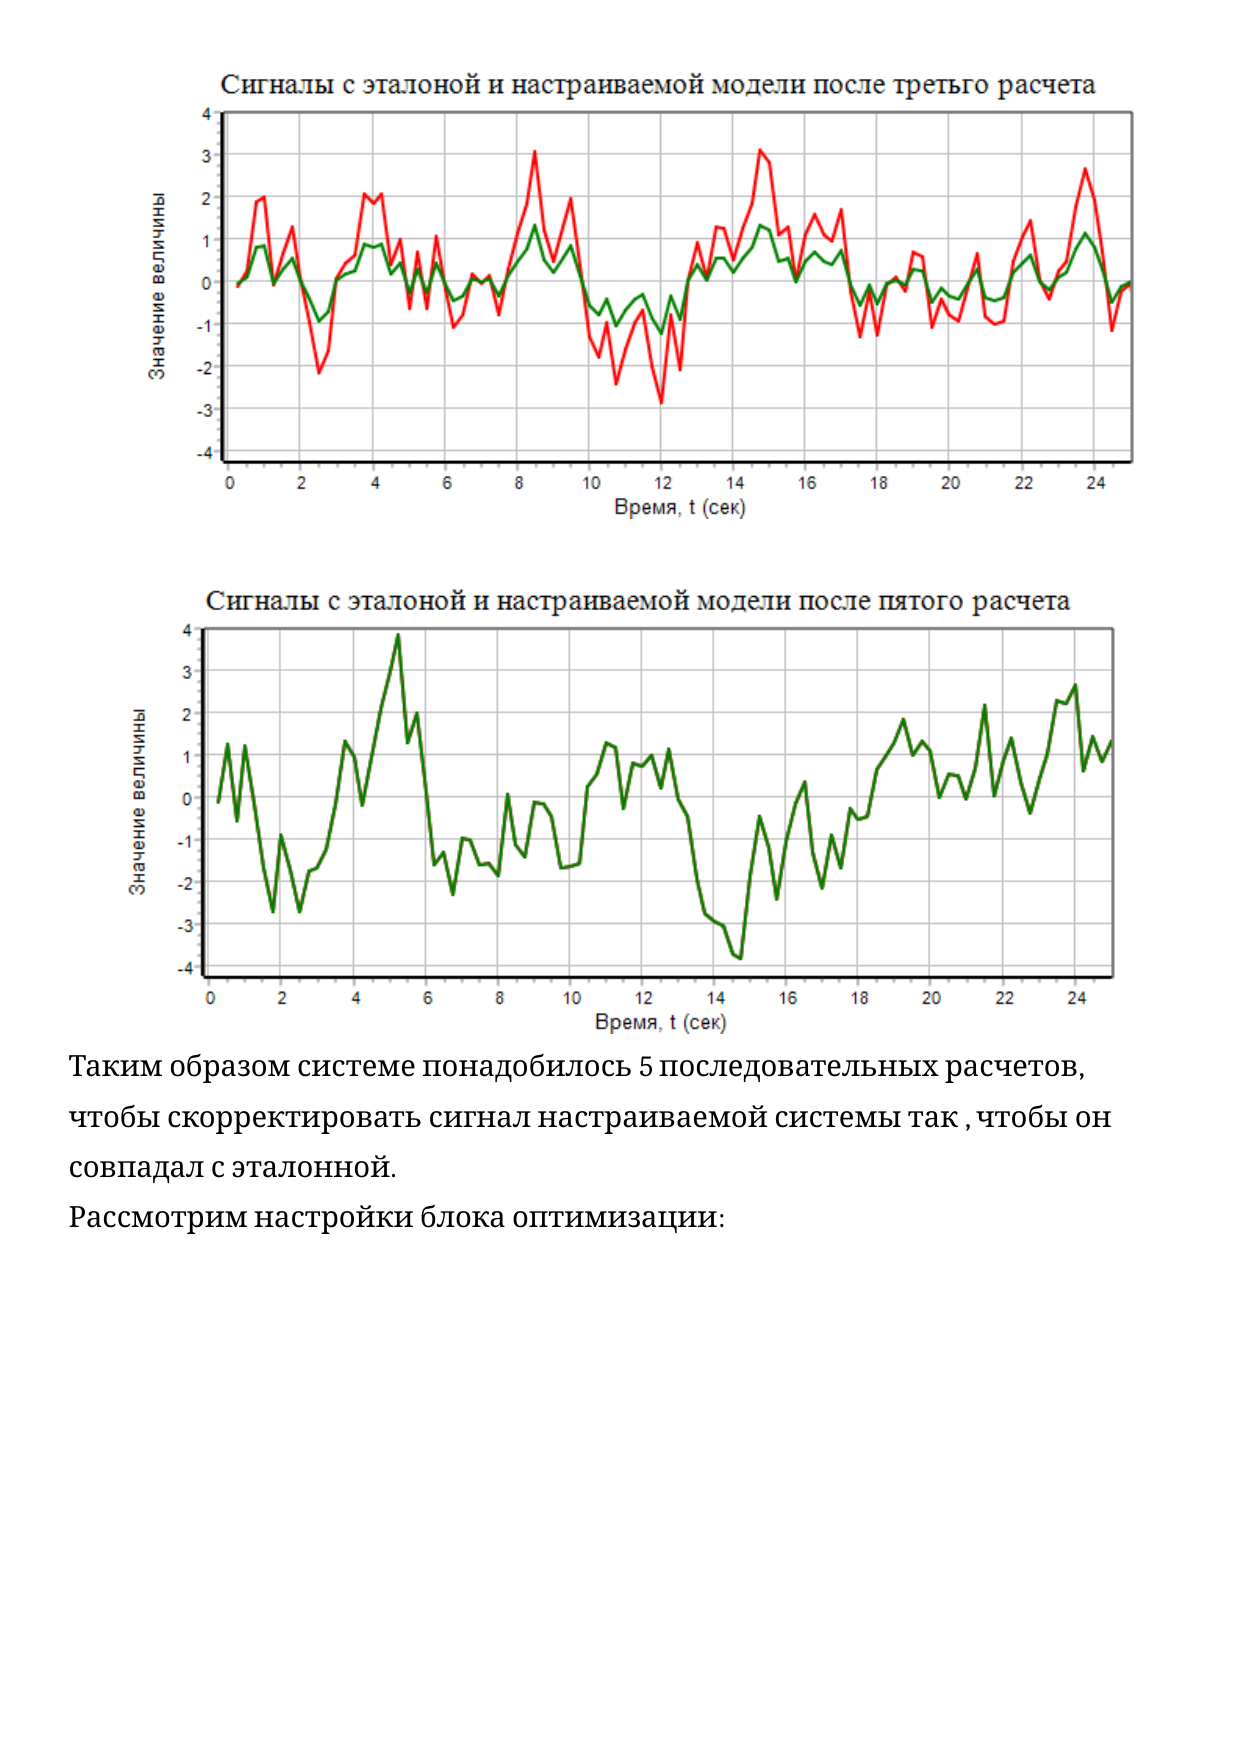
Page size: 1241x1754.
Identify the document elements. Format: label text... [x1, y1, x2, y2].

table_cell Блок оптимизации параметров модели предназначен для подбора таких параметров оптимизации, которые бы удовлетворяли необходимым значениям критериев оптимизации. Параметры оптимизации или оптимизируемые параметры — это независимые величины, значение которых подбирается блоком на основании существующих численных методов оптимизации, с целью соответствия определенных критериев оптимизации своим целевым значениям. Критерии оптимизации — избранные величины, к диапазону значений которых предъявляются определенные требования, и на значения которых прямо или косвенно влияют значения параметров оптимизации. Таким образом, задачу оптимизации можно сформулировать, как нахождение вектора параметров оптимизации, при которых критерии качества удовлетворяют своим ограничениям. Задача оптимизации плохо поддается формализации, поэтому для получения сколь-нибудь эффективных ее результатов, множество критериев и параметров оптимизации, имеющих разную физическую природу и диапазоны изменения, должны быть масштабированы и переведены к нормированным величинам. При наличии множества критериев, для формализации условия задачи оптимизации, обычно переходят от нескольких частных критериев q1, …, qm к одному общему критерию, который формируется в виде функции частных критериев. Такую процедуру называют свертыванием критериев. В результате получаем общий критерий (целевую функцию) f(x) = j (q1(x), ... , qm(x) ) в виде функции от оптимизируемых параметров. Решение задачи многокритериальной оптимизации сводится к минимизации этого критерия. Один из наиболее часто используемых способов свертывания частных критериев — средний степенной критерий оптимальности. Именно он используется для свертывания критериев оптимизации в SimInTech: При p=1 получим аддитивный критерий При p=2 получим квадратичный критерий При p, стремящемся к бесконечности, общий критерий сводится к наибольшему из нормированных частных критериев (минимаксный критерий) При p=0, логарифмируя выражение общего критерия и переходя к пределу по p, стремящемуся к нулю, после применения правила Лопиталя получаем средний геометрический (мультипликативный) критерий оптимальности. Получив обобщенный критерий, можно приступать к решению задачи оптимизации. В SimInTech реализованы 3 наиболее подходящих для программной реализации алгоритма оптимизации, в которых решение о переходе в новую точку поиска принимается на основании сравнения значений критерия в двух точках. Алгоритм Поиск-2 Реализуется алгоритм деления шага пополам при одном оптимизируемом параметре (n = 1) и алгоритм преобразований матрицы направлений при n >1. Далее рассматривается алгоритм многомерного поиска. Направления поиска на k-том этапе задаются матрицей Sk. На очередном этапе производится серия спусков в направлениях векторов s1,...,sn, представляющих собой столбцы матрицы Sk . Векторы перемещений на каждом из спусков равны соответственно g₁s₁, ..., gnsn .. После выполнения спусков матрица направлений преобразуется по формуле Sk+1 = Sk Λk Pk где Λk - диагональная матрица, элементы которой равны λk = γi, если γi ≠0, и λk = 0.5, если γi = 0; Pk - ортогональная матрица. Умножение на ортогональную матрицу необходимо для изменения набора направлений поиска. Если на всех этапах Pk = I , то направления поиска не изменяются от этапа к этапу и мы имеем алгоритм покоординатного спуска. Очевидно, что выбор матриц Pk существенно влияет на эффективность поиска. Было испытано несколько различных способов выбора ортогональных матриц Pk , в том числе и случайный выбор. Лучшим оказался способ, при котором все матрицы Pk равны между собой и определяются в виде * Рассмотрим этапы алгоритма в многомерном случае. Начальная матрица направлений задается диагональной с элементами на главной диагонали, равными начальным приращениям по параметрам. Выполнить цикл для i=1, …, n: 2.1 Выполнить пробный щаг в направлении si: y=x+si Если этот шаг удачный (f(y)<f(x)), перейти к пункту 2.3. 2.2 Выполнить пробный шаг в противоположном направлении: y=x-si Если оба пробных шага оказались неудачными, принять λ=0.5 и перейти к пункту 2.4 2.3 Выполнить спуск в выбранном направлении, в результате получим новую точку поиска x=x+γsi, принять λ=|γ| 2.4 Принять si= λsi. Перейти к следующему значению счетчика цикла либо выйти из цикла (если i=n). Умножить матрицу направлений S на ортогональную матрицу P, задаваемую выражением (*). При выполнении условия окончания поиска завершить работу алгоритма, в противном случае — перейти к п.2 с новыми значениями вектора x и матрицы S. Поиск прекращается при выполнении одного из следующих условий: -целевая функция достигла минимума (все требования выполняются); -превышено заданное число вычислений целевой функции; -приращения по каждому из параметров стали меньше заданного значения; -принудительный останов. Алгоритм Поиск-4 Реализуется алгоритм квадратичной интерполяции при одном оптимизируемом параметре (n = 1) и алгоритм преобразований вращения и растяжения-сжатия (n >1). Рассмотрим алгоритм при n > 1. Он основан на выполнении преобразований растяжения - сжатия и преобразований вращения для такого преобразования системы координат, при котором матрица вторых производных (матрица Гессе) приближается к единичной, а направления поиска становятся сопряженными. Этот алгоритм использует квадратичную интерполяцию. Пусть H - симметричная положительно-определенная матрица. Будем строить последовательность матриц H0 = H, H1 ,..., Hk , Каждая из которых получается из предыдущей путем выполнения следующего преобразования Hk = PkT ΛkT Hk-1 Λk Pk где Λk - диагональная матрица с элементами λi = hii-1/2 (hii - диагональные элементы Hk-1); Pk - ортогональная матрица. После умножения матрицы Hk-1 слева и справа на Λk получаем матрицу с единичными диагональными элементами. Можно надеяться, что при подходящем выборе ортогональных матриц Pk матрица Hk будет стремиться к единичной. На этом, в частности, основан метод вращений для расчета собственных значений симметричных матриц. Рассмотрим задачу поиска минимума функции нескольких переменных. На k-м этапе поиска поочередно минимизируется функция в направлениях векторов s1 ,...,sn, представляющих собой столбцы матрицы Sk. Для нахождения точки минимума в направлении si используется квадратичная интерполяция по трем равноотстоящим точкам z = x - asi , x , y=x + asi . Одновременно для каждого направления вычисляется λi = a(f(y) + f(z)-2f(x))-1/2 (**) После выполнения серии спусков матрица S преобразуется по формуле Sk+1 = Sk Λk Pk , где Λk - диагональная матрица, элементы которой определяются по (**); Pk - некоторая ортогональная матрица. Для квадратичной целевой функции матрица SkT H Sk , где H - матрица Гессе, совпадает с матрицей Hk . Таким образом, при надлежащем выборе матриц Pk для квадратичной функции получаем SkT H Sk → I и направления поиска приближаются к сопряженным. В рассматриваемом алгоритме матрицы Pk одинаковы на всех этапах и определяются по формуле (*). Этапы работы алгоритма Поиск-4 аналогичны рассмотренным выше этапам алгоритма Поиск-2. Алгоритм Симплекс Используется метод «деформируемого многогранника» Недлера и Мида. В методе Нелдера-Мида минимизируется функция n независимых переменных с использованием n+1 вершин деформируемого многогранника. Каждая вершина может быть идентифицирована вектором x . Вершина (точка), в которой значение f(x) максимально, проектируется через центр тяжести (центроид) оставшихся вершин. Улучшенные (меньшие) значения целевой функции находятся последовательной заменой точки с максимальным значением f(x) на более “хорошие” точки, пока не будет найден минимум f(x). Далее кратко излагается суть алгоритма. Пусть xi(k) = [xi1(k),..., xij(k),..., xin(k)]T, i = 1,..., n+1, является i-й вершиной (точкой) на k-том этапе поиска, k = 0, 1,..., и пусть значение целевой функции в xi(k) равно f(xi(k)). Также отметим векторы многогранника, которые дают максимальное и минимальное значения. Определим f(xh(k)) = max{f(x1(k)),...,f(xn+1(k))}, где xh(k) = xi(k) , и f(xl(k)) = min{f(x1(k)),...,f(xn+1(k)), где xl(k) = xi(k) . Поскольку многогранник в En состоит из (n+1) вершин x1,...,xn+1, пусть xn+2 будет центром тяжести всех вершин, исключая xh. Тогда координаты этого центра определяются формулой xn+2,j(k) = (1/n)[(Sxij(k))-xhj(k) ], i = 1,..., n+1; j =1,..., n; где индекс j обозначает координатное направление. Начальный симплекс обычно (не всегда) выбирается в виде регулярного симплекса, причем начало координат можно поместить в центр тяжести. Процедура отыскания вершины в En , в которой f(x) имеет лучшее значение, состоит из следующих операций. Отражение - проектирование xh(k) через центр тяжести в соответствии с выражением xn+3(k) = xn+2(k) +a(xn+2(k)-xh(k)) (***) где a является коэффициентом отражения; xn+2(k) - центр тяжести, вычисляемый по формуле (***); xh(k) - вершина, в которой функция f(x) принимает наибольшее из n+1 ее значений на k- том этапе. Растяжение. Эта операция состоит в следующем: если f(xn+3(k)) <= f(xl(k)), то вектор(xn+3(k)-xn+2(k)) растягивается в соответствии с соотношением xn+4(k)= xn+2(k) +g(xn+3(k)-xn+2(k)), где g >1 представляет собой коэффициент растяжения. Если f(xn+4(k)) <f(xl(k)) , то xh(k) заменяется на xn+4(k) и процедура продолжается снова с операции 1 при k = k+1. В противном случае xh(k) заменяется на xn+3(k) и также осуществляется переход к операции 1 при k = k+1. Сжатие. Если f(xn+3(k)) > f(xi(k)) для всех i < > h , то вектор (xh(k)-xn+2(k)) сжимается в соответствии с формулой xn+5(k)= xn+2(k) +b(xh(k)-xn+2(k)), где 0 < b <1 представляет собой коэффициент сжатия. Затем xh(k) заменяем на xn+5(k) и возвращаемся к операции 1 для продолжения поиска на (k+1) шаге. Редукция. Если f(xn+5(k)) > f(xh(k)), все векторы (xi(k)-xl(k)), i = 1, ..., n +1, уменьшаются в 2 раза с отсчетом от xl(k) в соответствии с формулой xi(k) = xl(k) +0.5(xi(k)-xl(k)), i = 1, ..., n+1. Затем возвращаемся к операции 1 для продолжения поиска на (k + 1) шаге. Критерий окончания поиска- проверка условия {[1/(n+1)]S [f(xi(k))-f(xn+2(k))]2}1/2 ≤ e , где e - произвольное малое число, а f(xn+2(k)) - значение целевой функции в центре тяжести xn+2(k). На процесс оптимизации оказывают влияние коэффициенты отражения a, растяжения g и сжатия b. Коэффициент отражения a используется для проектирования вершины с наибольшим значением f(x) через центр тяжести деформируемого многогранника. Коэффициент g вводится для растяжения вектора поиска в случае, если отражение дает вершину со значением f(x) меньшим, чем наименьшее значение f(x), полученное до отражения. Коэффициент сжатия b используется для уменьшения вектора поиска, если операция отражения не привела к вершине со значением f(x), меньшим, чем второе по величине (после наибольшего) значение f(x), полученное до отражения. Таким образом, с помощью операций растяжения или сжатия размеры и форма деформируемого многогранника масштабируются так, чтобы они удовлетворяли топологии решаемой задачи. После того, как деформируемый многогранник подходящим образом масштабируется, его размеры должны поддерживаться неизменными, пока изменения в топологии задачи не потребуют применения многогранника другой формы. Анализ, проведенный Нелдером и Мидом, показал, что компромиссное значение a = 1. Ими также рекомендованы значения b = 0.5, g = 2. Более поздние исследования показали, что рекомендуются диапазоны 0.4≤ b ≤ 0.6, 2.8 ≤ g ≤3.0, причем при 0< b < 0.4 существует вероятность того, что из-за уплощения многогранника будет иметь место преждевременное окончание процесса, а при b>0.6 может потребоваться большее число шагов для достижения окончательного решения. Работа с блоком оптимизации. На вход блока подается вектор критериев оптимизации. На основании их значений, используя численные методы оптимизации, происходит подбор значения вектора параметров оптимизации так, чтобы значения критериев лежали в необходимом диапазоне. Рассмотрим примеры использования блока оптимизации параметров модели. В пакет поставки SimInTech входит набор демонстрационных проектов, в том числе показывающих работу блока оптимизации. Проекты находятся по адресу C:\SimInTech\Demo\Automatic\Оптимизация Откроем Оптимизация в динамике.prt Синусоидальный сигнал подается на две системы — эталонную и настраиваемую. Далее вычитатель определяет сигнал рассогласования между системами и подает его на вход блока оптимизации, который, осуществляя сравнения сигнала рассогласования с его целевым значением, а также применяя методы численной оптимизации, генерирует на выходе некий корректирующий множитель, на который домножается сигнал настраиваемой системы с целью минимизации отклонения от эталонной. В данном случае параметром оптимизации является некий корректирующий коэффициент, а критерием оптимизации — величина рассогласования между выходами эталонной и настраиваиваемой системами. В ходе динамического расчета в течение одного цикла моделирования системы, блок оптимизации подбирает такой корректирующий коэффициент для настраиваемой системы, что сигнал рассогласования между эталонной и настраиваемой системами стремится к нулю. Второй пример Оптимизация с повторениями расчётов.prt показывает работу блока в режиме повторения расчетов. В данном примере источник равномерного шума аналогично подается на две системы — некую эталонную и настраиваемую. Затем вычитатель формирует сигнал рассогласования, подаваемый на блок RMS, считающий среднеквадратичное отклонение сигнала рассогласования за один полный цикл расчета системы. Блок оптимизации рассчитывает корректирующий коэффициент, пытаясь минимизировать среднеквадратичное отклонение. В итоге, за несколько последовательных расчетов модели, сигнал рассогласования стал стремиться к нулю, и форма сигналов практически совпала. Таким образом системе понадобилось 5 последовательных расчетов, чтобы скорректировать сигнал настраиваемой системы так , чтобы он совпадал с эталонной. Рассмотрим настройки блока оптимизации: Режим оптимизации параметров — оптимизация осуществляется либо динамически в течение одного цикла моделирования системы, изменяя параметр оптимизации прямо в ходе моделирования, либо по полному переходному процессу системы с помощью серии последовательных циклов моделирования, в каждом из которых обновляется значение оптимизируемого параметра. Периодично анализа критериев оптимизации при расчете в динамике, сек — как часто в ходе моделирования будет происходить анализ критериев и следовательно изменение значения оптимизируемого параметра. Опция имеет смысл только при установленном динамическом режиме оптимизации параметров. Начальные приближения выходов блока — начальные значения оптимизируемых параметров с которых начинается расчет. Минимальные значения выходов блока — показывает минимальные значения, которые могут принимать оптимизируемые параметры. Максимальные значения выходов блока — показывает максимальные значения, которые могут принимать оптимизируемые параметры. Абсолютная точность подбора значений выходов — минимальный щаг, с которым могут изменяться выходные величины. Начальные приращения значений выходов — величина изменения значений выходов на первом шаге подбора. Минимальные значения входных критериев оптимизации — нижняя граница целевого диапазона критериев оптимизации. Задается в виде линейного массива, если критериев больше одного. Максимальные значения входных критериев оптимизации — верхняя граница целевого диапазона критериев оптимизации. Задается в виде линейного массива, если критериев больше одного. Тип суммарного критерия оптимизации — метод свертывания критериев, для формирования целевой функции. Метод оптимизации — используемый численный метод оптимизации. Максимальное количество повторных моделирований при расчете по полному переходному процессу — максимальное число повторных моделирований в ходе которых алгоритм будет пытаться подобрать оптимальные параметры. Если по окончании указанного числа расчетов, не были найдены значения параметров, удовлетворяющие критериям оптимизации, то расчет прерывается. Опция применима только если выбран режим оптимизации «По полному переходному процессу» Количество серий случайных испытаний для стохастического метода - Количество случайных испытаний в одной серии для стохастического метода - Выдача информации о процессе оптимизации — включение опции означает выдачу информационных сообщений о значении параметров и критериев оптимизации после каждого их изменения в процессе расчета системы. <страница справки в разработке> [63, 59, 1181, 1241]
picture [123, 585, 1121, 1034]
picture [144, 68, 1137, 519]
